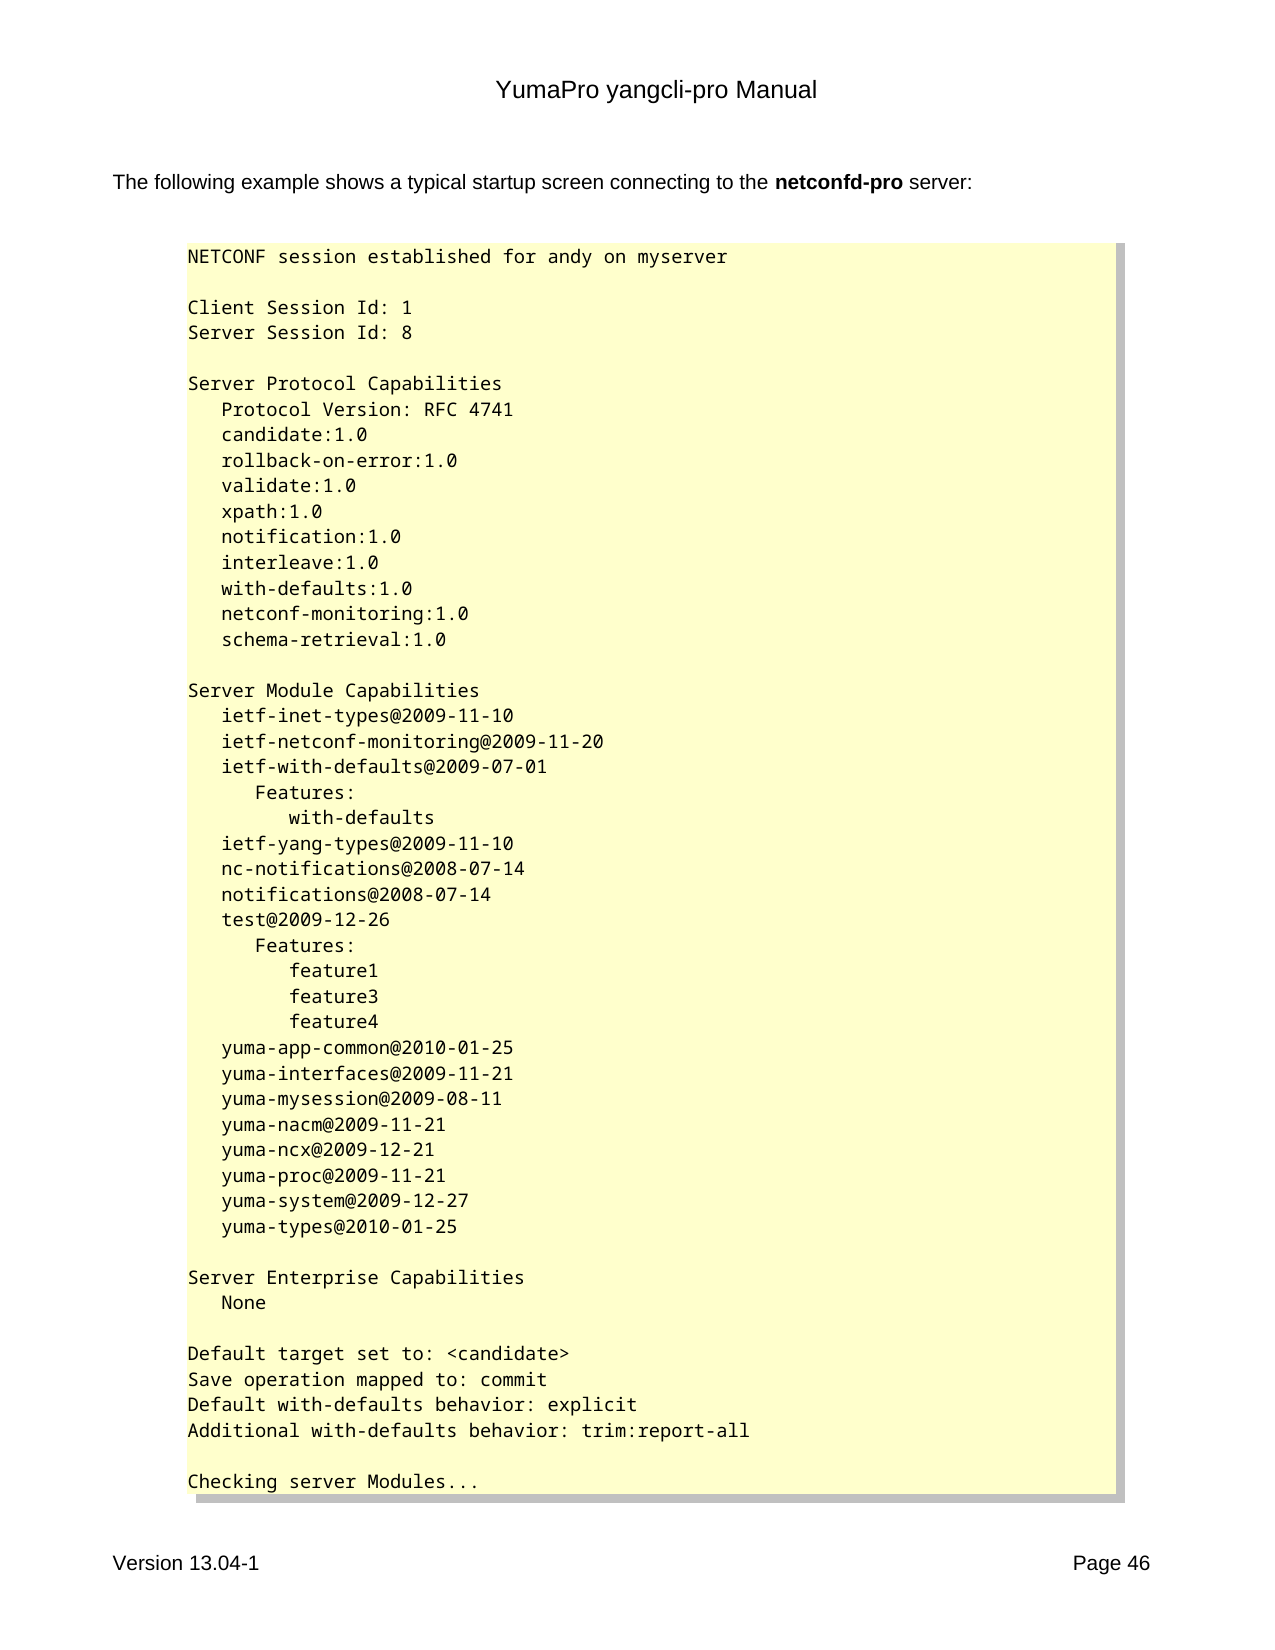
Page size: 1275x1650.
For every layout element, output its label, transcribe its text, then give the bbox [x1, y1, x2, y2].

text Default with-defaults behavior: explicit [187, 1392, 1116, 1417]
text feature1 [187, 958, 1116, 983]
text yuma-ncx@2009-12-21 [187, 1136, 1116, 1162]
text ietf-yang-types@2009-11-10 [187, 830, 1116, 856]
text yuma-nacm@2009-11-21 [187, 1111, 1116, 1136]
text notifications@2008-07-14 [187, 881, 1116, 907]
text Server Protocol Capabilities [187, 371, 1116, 396]
text Save operation mapped to: commit [187, 1366, 1116, 1392]
text validate:1.0 [187, 473, 1116, 498]
text Server Module Capabilities [187, 677, 1116, 702]
text The following example shows a typical startup screen connecting to the netconfd-pro server: [112, 170, 1200, 194]
text with-defaults [187, 804, 1116, 830]
text Features: [187, 779, 1116, 804]
text Server Enterprise Capabilities [187, 1264, 1116, 1289]
text None [187, 1289, 1116, 1315]
text candidate:1.0 [187, 422, 1116, 447]
text feature4 [187, 1009, 1116, 1034]
text Features: [187, 932, 1116, 958]
text Server Session Id: 8 [187, 320, 1116, 345]
text ietf-with-defaults@2009-07-01 [187, 753, 1116, 779]
text ietf-inet-types@2009-11-10 [187, 702, 1116, 728]
text yuma-mysession@2009-08-11 [187, 1085, 1116, 1111]
text yuma-types@2010-01-25 [187, 1213, 1116, 1238]
text test@2009-12-26 [187, 907, 1116, 932]
text Protocol Version: RFC 4741 [187, 396, 1116, 422]
text nc-notifications@2008-07-14 [187, 856, 1116, 881]
text Default target set to: <candidate> [187, 1341, 1116, 1366]
text notification:1.0 [187, 524, 1116, 549]
text NETCONF session established for andy on myserver [187, 243, 1116, 269]
text yuma-app-common@2010-01-25 [187, 1034, 1116, 1060]
text yuma-system@2009-12-27 [187, 1187, 1116, 1213]
text yuma-proc@2009-11-21 [187, 1162, 1116, 1187]
text rollback-on-error:1.0 [187, 447, 1116, 473]
text netconf-monitoring:1.0 [187, 600, 1116, 626]
text Additional with-defaults behavior: trim:report-all [187, 1417, 1116, 1443]
text with-defaults:1.0 [187, 575, 1116, 600]
text yuma-interfaces@2009-11-21 [187, 1060, 1116, 1085]
text xpath:1.0 [187, 498, 1116, 524]
text feature3 [187, 983, 1116, 1009]
text Client Session Id: 1 [187, 294, 1116, 320]
text schema-retrieval:1.0 [187, 626, 1116, 651]
text ietf-netconf-monitoring@2009-11-20 [187, 728, 1116, 753]
text interleave:1.0 [187, 549, 1116, 575]
text Checking server Modules... [187, 1468, 1116, 1494]
